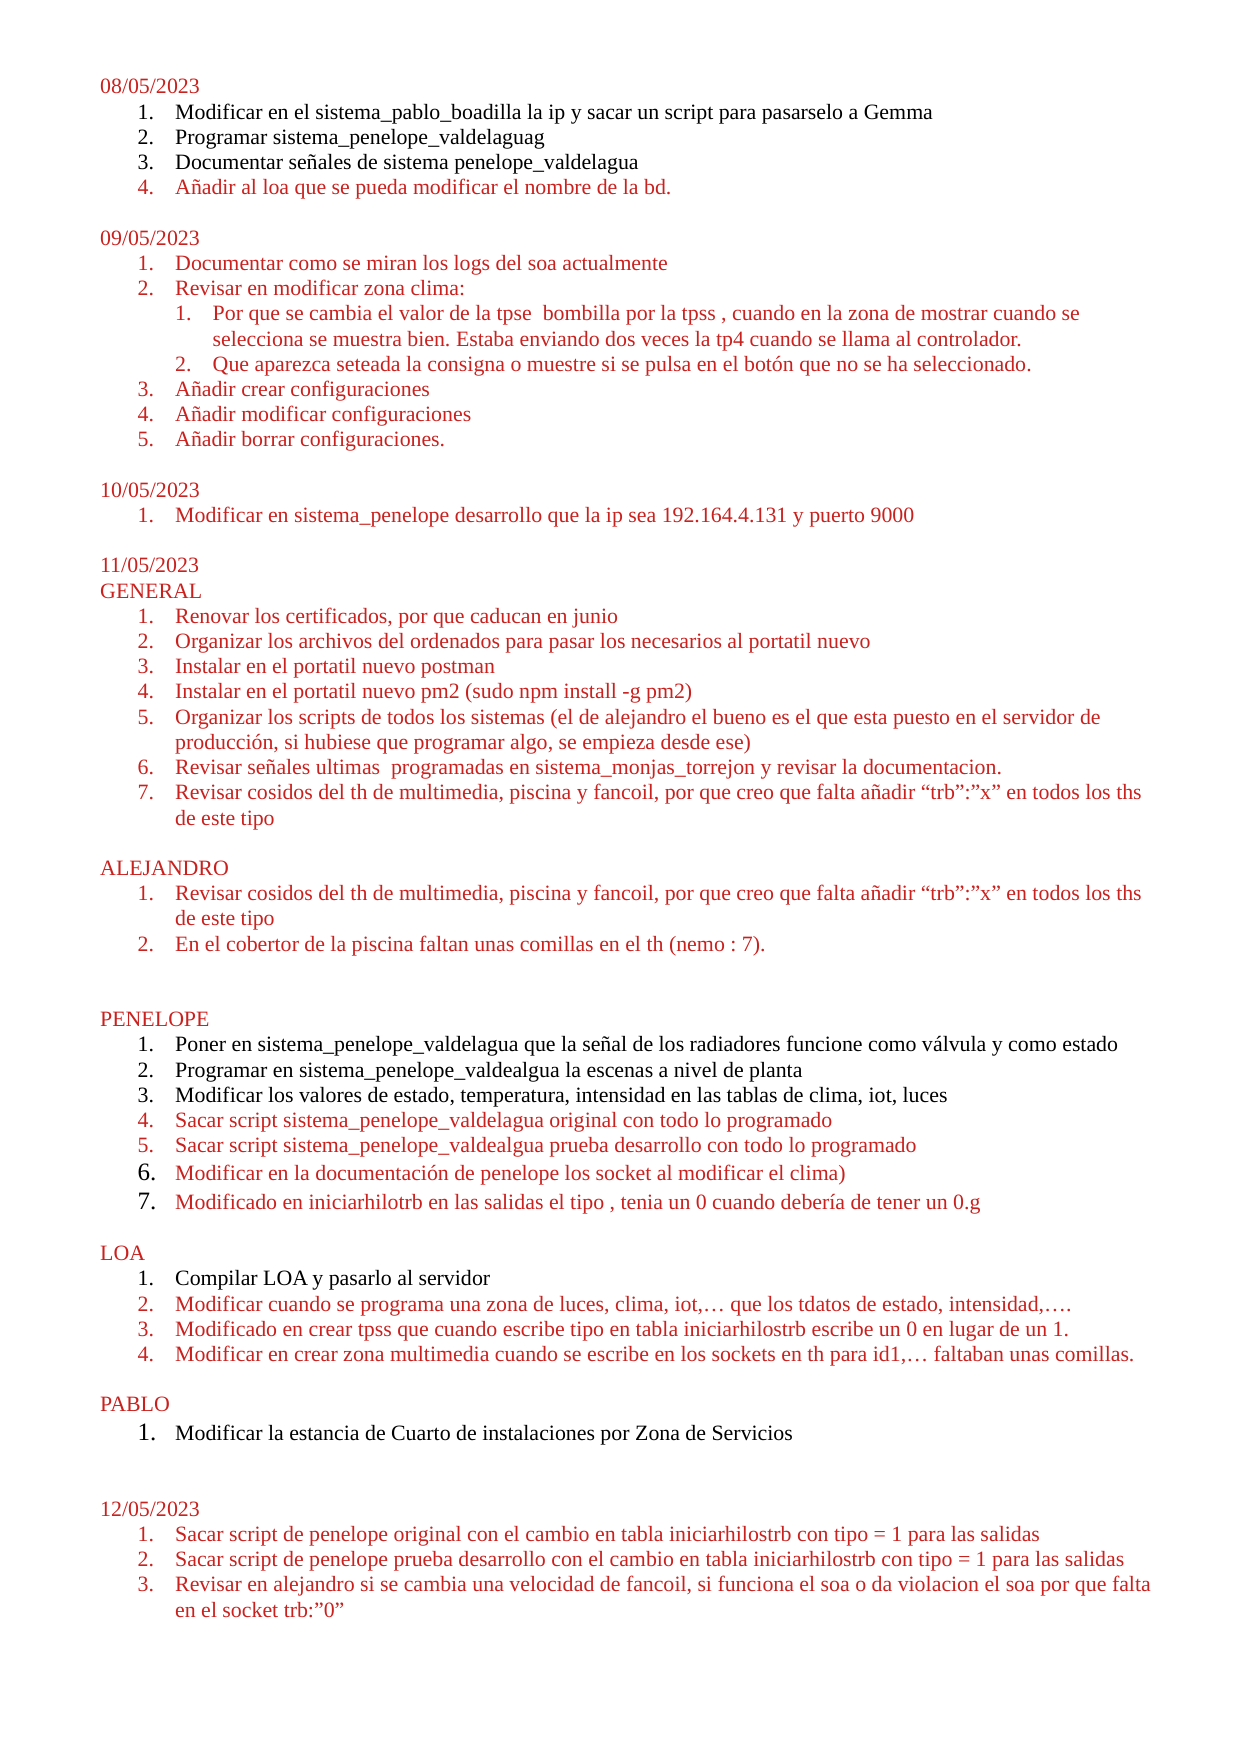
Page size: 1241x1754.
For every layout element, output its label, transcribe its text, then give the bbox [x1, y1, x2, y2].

list Que aparezca seteada la consigna o muestre si se pulsa en el botón que no se ha seleccionado. [175, 351, 1162, 376]
text 08/05/2023 [100, 73, 1162, 99]
text 10/05/2023 [100, 477, 1162, 502]
list Poner en sistema_penelope_valdelagua que la señal de los radiadores funcione como válvula y como estado [137, 1031, 1162, 1057]
list En el cobertor de la piscina faltan unas comillas en el th (nemo : 7). [137, 931, 1162, 956]
list Añadir modificar configuraciones [137, 401, 1162, 426]
text 11/05/2023 [100, 552, 1162, 578]
list Modificado en crear tpss que cuando escribe tipo en tabla iniciarhilostrb escribe un 0 en lugar de un 1. [137, 1316, 1162, 1341]
text ALEJANDRO [100, 855, 1162, 880]
text PENELOPE [100, 1006, 1162, 1031]
list Programar sistema_penelope_valdelaguag [137, 124, 1162, 149]
list Sacar script sistema_penelope_valdelagua original con todo lo programado [137, 1107, 1162, 1132]
list Modificar la estancia de Cuarto de instalaciones por Zona de Servicios [137, 1417, 1162, 1445]
list Por que se cambia el valor de la tpse bombilla por la tpss , cuando en la zona de mostrar cuando se selecciona se muestra bien. Estaba enviando dos veces la tp4 cuando se llama al controlador. [175, 300, 1162, 351]
list Sacar script de penelope prueba desarrollo con el cambio en tabla iniciarhilostrb con tipo = 1 para las salidas [137, 1546, 1162, 1571]
list Revisar señales ultimas programadas en sistema_monjas_torrejon y revisar la documentacion. [137, 754, 1162, 779]
list Sacar script de penelope original con el cambio en tabla iniciarhilostrb con tipo = 1 para las salidas [137, 1521, 1162, 1546]
text 09/05/2023 [100, 225, 1162, 250]
list Añadir borrar configuraciones. [137, 426, 1162, 452]
list Documentar señales de sistema penelope_valdelagua [137, 149, 1162, 174]
list Modificar en el sistema_pablo_boadilla la ip y sacar un script para pasarselo a Gemma [137, 99, 1162, 124]
list Modificado en iniciarhilotrb en las salidas el tipo , tenia un 0 cuando debería de tener un 0.g [137, 1186, 1162, 1215]
list Instalar en el portatil nuevo pm2 (sudo npm install -g pm2) [137, 678, 1162, 704]
list Modificar los valores de estado, temperatura, intensidad en las tablas de clima, iot, luces [137, 1082, 1162, 1107]
list Organizar los scripts de todos los sistemas (el de alejandro el bueno es el que esta puesto en el servidor de producción, si hubiese que programar algo, se empieza desde ese) [137, 704, 1162, 754]
list Revisar en modificar zona clima: [137, 275, 1162, 300]
list Revisar cosidos del th de multimedia, piscina y fancoil, por que creo que falta añadir “trb”:”x” en todos los ths de este tipo [137, 779, 1162, 830]
list Compilar LOA y pasarlo al servidor [137, 1265, 1162, 1291]
list Revisar cosidos del th de multimedia, piscina y fancoil, por que creo que falta añadir “trb”:”x” en todos los ths de este tipo [137, 880, 1162, 931]
list Programar en sistema_penelope_valdealgua la escenas a nivel de planta [137, 1057, 1162, 1082]
text GENERAL [100, 578, 1162, 603]
list Organizar los archivos del ordenados para pasar los necesarios al portatil nuevo [137, 628, 1162, 653]
list Sacar script sistema_penelope_valdealgua prueba desarrollo con todo lo programado [137, 1132, 1162, 1157]
text 12/05/2023 [100, 1496, 1162, 1521]
list Renovar los certificados, por que caducan en junio [137, 603, 1162, 628]
list Añadir al loa que se pueda modificar el nombre de la bd. [137, 174, 1162, 199]
list Modificar cuando se programa una zona de luces, clima, iot,… que los tdatos de estado, intensidad,…. [137, 1291, 1162, 1316]
list Documentar como se miran los logs del soa actualmente [137, 250, 1162, 275]
list Modificar en la documentación de penelope los socket al modificar el clima) [137, 1157, 1162, 1186]
list Añadir crear configuraciones [137, 376, 1162, 401]
list Revisar en alejandro si se cambia una velocidad de fancoil, si funciona el soa o da violacion el soa por que falta en el socket trb:”0” [137, 1571, 1162, 1622]
list Modificar en sistema_penelope desarrollo que la ip sea 192.164.4.131 y puerto 9000 [137, 502, 1162, 527]
list Instalar en el portatil nuevo postman [137, 653, 1162, 678]
list Modificar en crear zona multimedia cuando se escribe en los sockets en th para id1,… faltaban unas comillas. [137, 1341, 1162, 1366]
text PABLO [100, 1391, 1162, 1417]
text LOA [100, 1240, 1162, 1265]
